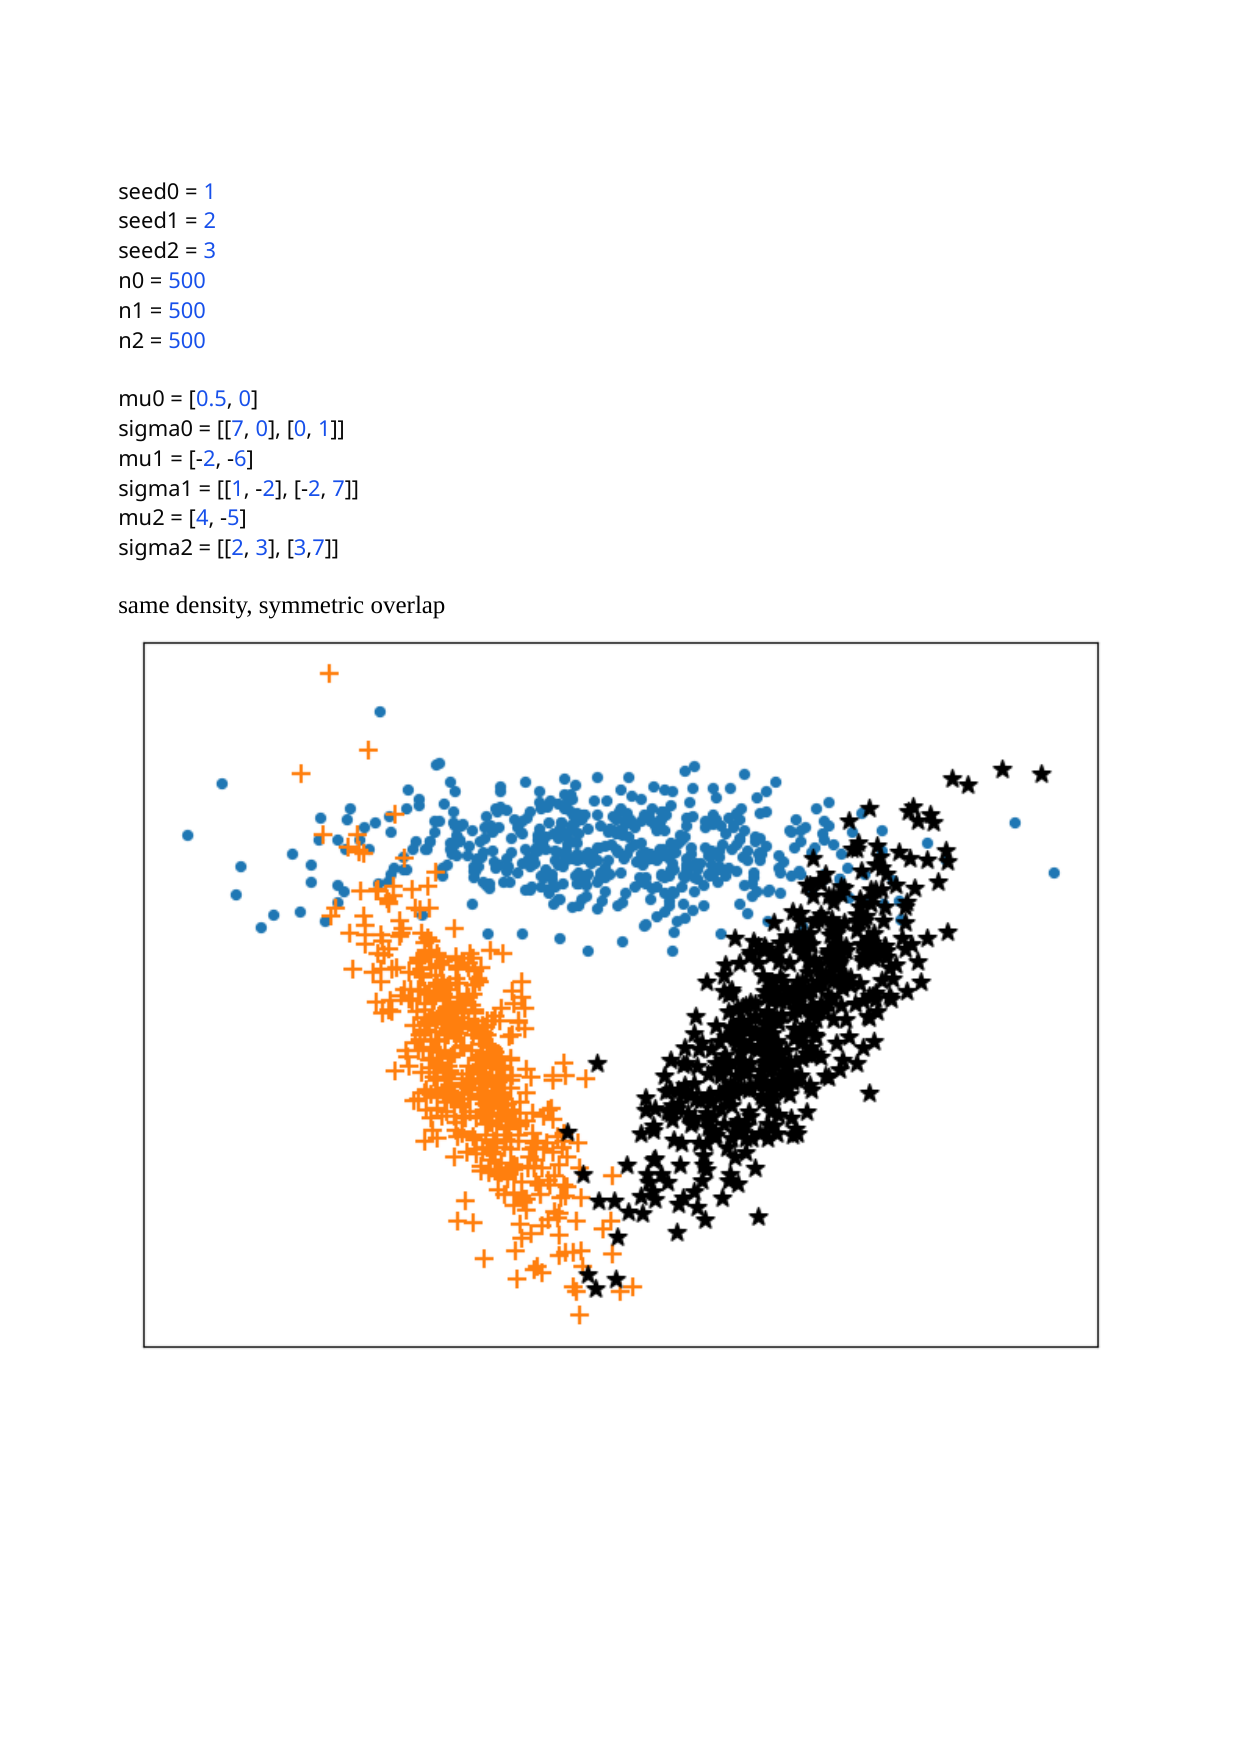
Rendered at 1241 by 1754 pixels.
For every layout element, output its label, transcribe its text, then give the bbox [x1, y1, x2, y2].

text same density, symmetric overlap [118, 591, 1122, 619]
picture [120, 619, 1121, 1370]
text seed0 = 1 seed1 = 2 seed2 = 3 n0 = 500 n1 = 500 n2 = 500 mu0 = [0.5, 0] sigma0 = [[7, 0], [0, 1]] mu1 = [-2, -6] sigma1 = [[1, -2], [-2, 7]] mu2 = [4, -5] sigma2 = [[2, 3], [3,7]] [118, 176, 1122, 562]
